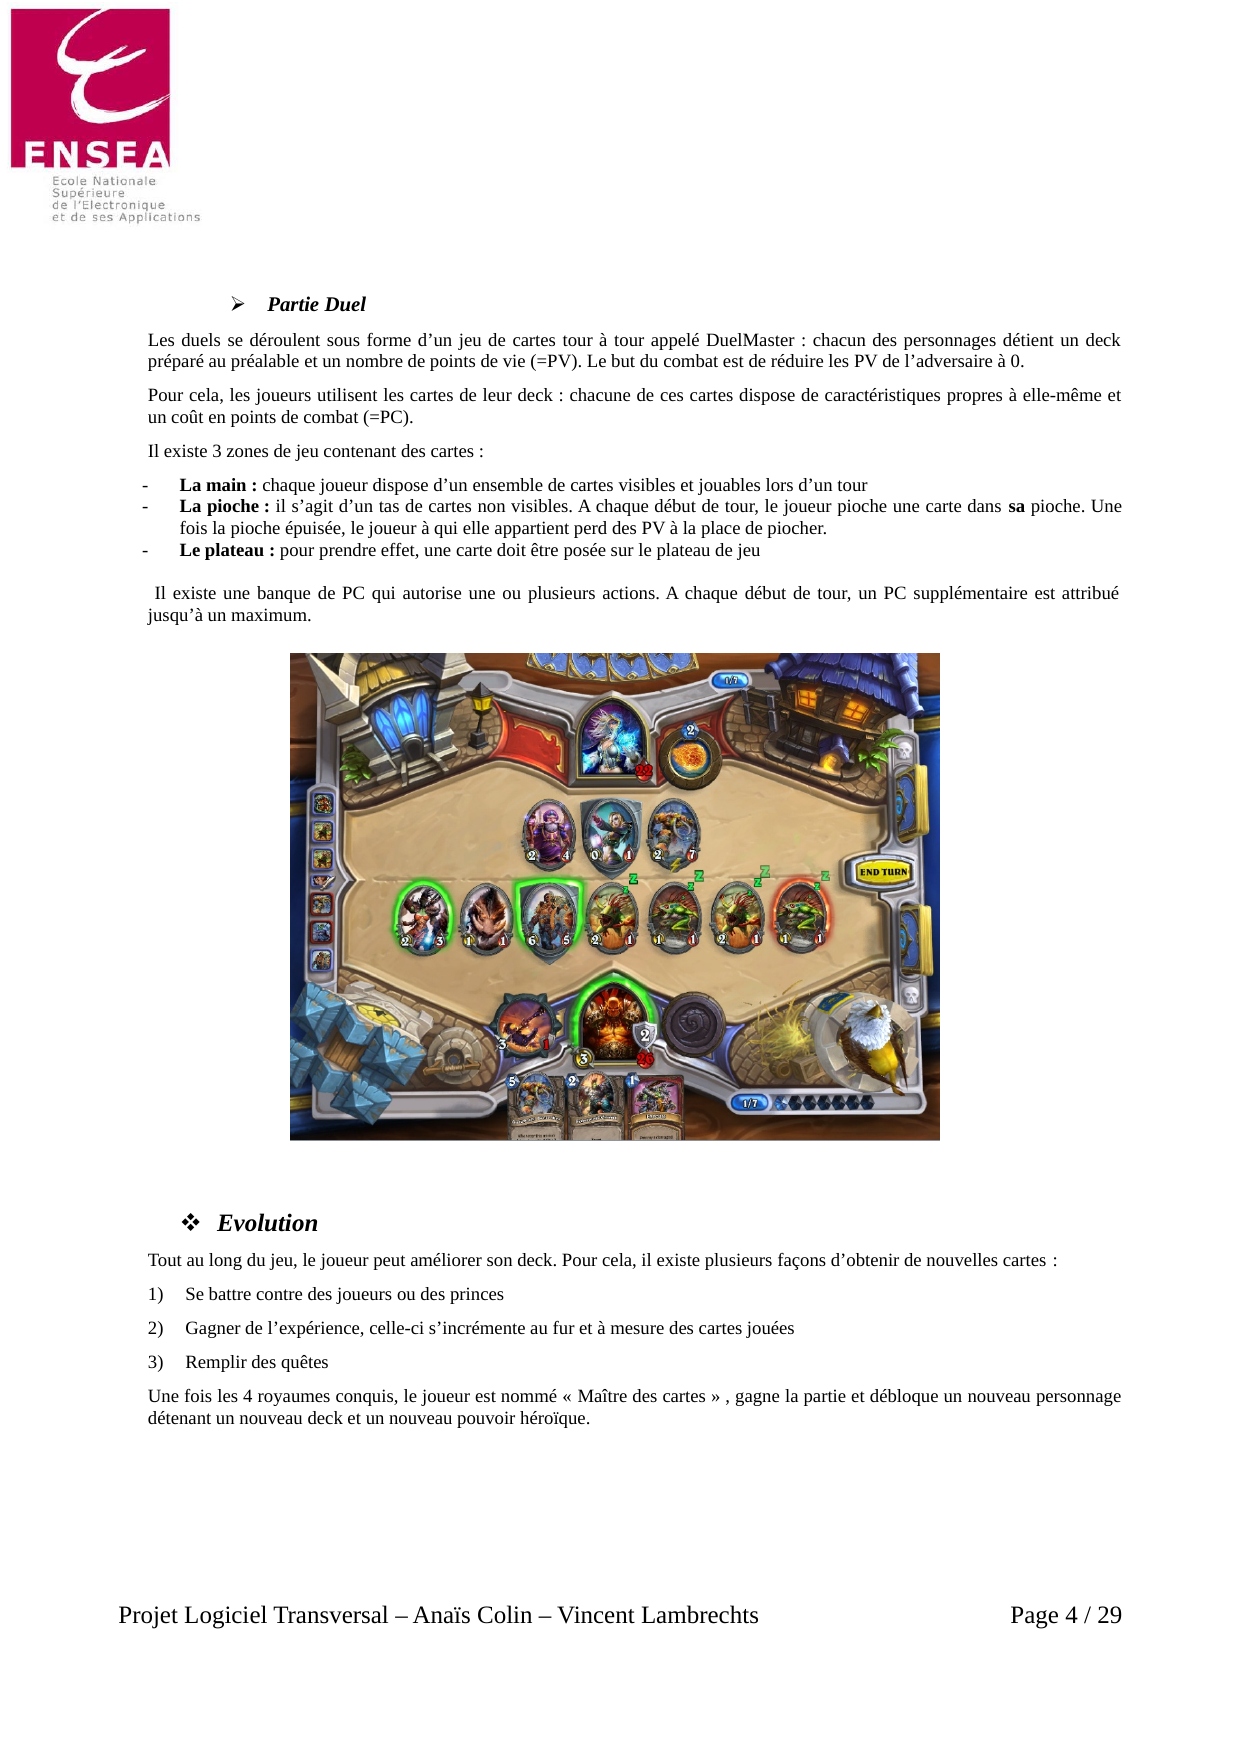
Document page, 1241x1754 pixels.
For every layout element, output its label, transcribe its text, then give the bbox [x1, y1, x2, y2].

text Les duels se déroulent sous forme d’un jeu de cartes tour à tour appelé DuelMaster : chacun des personnages détient un deck préparé au préalable et un nombre de points de vie (=PV). Le but du combat est de réduire les PV de l’adversaire à 0. [148, 329, 1122, 372]
list La pioche : il s’agit d’un tas de cartes non visibles. A chaque début de tour, le joueur pioche une carte dans sa pioche. Une fois la pioche épuisée, le joueur à qui elle appartient perd des PV à la place de piocher. [142, 495, 1122, 538]
list Remplir des quêtes [148, 1351, 1122, 1373]
list La main : chaque joueur dispose d’un ensemble de cartes visibles et jouables lors d’un tour [142, 474, 1122, 495]
text Une fois les 4 royaumes conquis, le joueur est nommé « Maître des cartes » , gagne la partie et débloque un nouveau personnage détenant un nouveau deck et un nouveau pouvoir héroïque. [148, 1385, 1122, 1428]
list Gagner de l’expérience, celle-ci s’incrémente au fur et à mesure des cartes jouées [148, 1317, 1122, 1339]
list Le plateau : pour prendre effet, une carte doit être posée sur le plateau de jeu [142, 538, 1122, 560]
list Partie Duel [229, 292, 1122, 316]
list Evolution [179, 1208, 1122, 1237]
text Il existe 3 zones de jeu contenant des cartes : [148, 440, 1122, 461]
list Se battre contre des joueurs ou des princes [148, 1283, 1122, 1305]
text Tout au long du jeu, le joueur peut améliorer son deck. Pour cela, il existe plusieurs façons d’obtenir de nouvelles cartes : [148, 1249, 1122, 1271]
text Pour cela, les joueurs utilisent les cartes de leur deck : chacune de ces cartes dispose de caractéristiques propres à elle-même et un coût en points de combat (=PC). [148, 384, 1122, 427]
text Il existe une banque de PC qui autorise une ou plusieurs actions. A chaque début de tour, un PC supplémentaire est attribué jusqu’à un maximum. [148, 582, 1122, 625]
